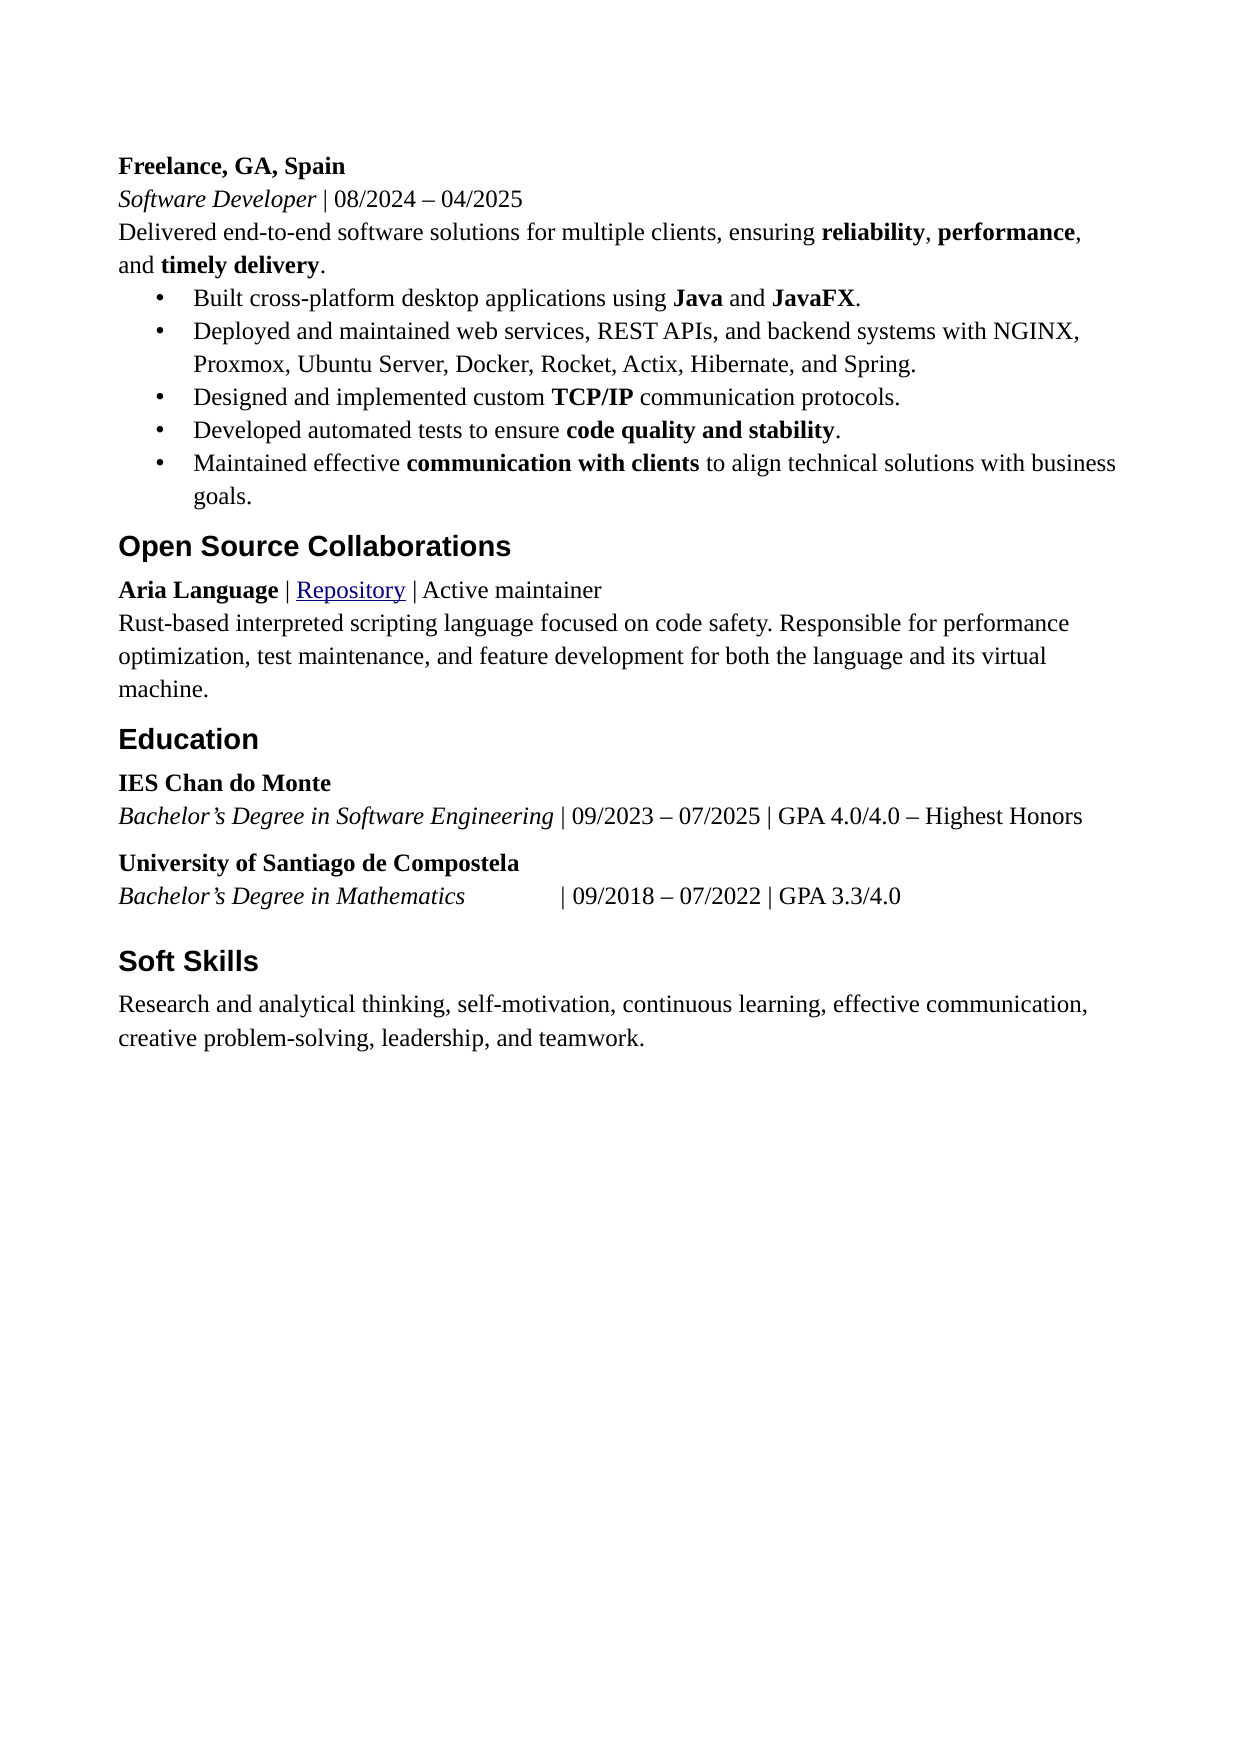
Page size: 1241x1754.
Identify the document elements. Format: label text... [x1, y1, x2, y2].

text Research and analytical thinking, self-motivation, continuous learning, effective communication, creative problem-solving, leadership, and teamwork. [118, 989, 1122, 1051]
list Deployed and maintained web services, REST APIs, and backend systems with NGINX, Proxmox, Ubuntu Server, Docker, Rocket, Actix, Hibernate, and Spring. [156, 316, 1122, 378]
text Bachelor’s Degree in Software Engineering | 09/2023 – 07/2025 | GPA 4.0/4.0 – Highest Honors [118, 801, 1122, 829]
subtitle Soft Skills [118, 943, 1122, 977]
list Designed and implemented custom TCP/IP communication protocols. [156, 382, 1122, 411]
text Software Developer | 08/2024 – 04/2025 [118, 184, 1122, 213]
list Maintained effective communication with clients to align technical solutions with business goals. [156, 448, 1122, 510]
list Built cross-platform desktop applications using Java and JavaFX. [156, 283, 1122, 312]
text IES Chan do Monte [118, 768, 1122, 796]
text Bachelor’s Degree in Mathematics | 09/2018 – 07/2022 | GPA 3.3/4.0 [118, 881, 1122, 910]
subtitle Open Source Collaborations [118, 529, 1122, 562]
subtitle Education [118, 722, 1122, 755]
text University of Santiago de Compostela [118, 848, 1122, 877]
text Aria Language | Repository | Active maintainer [118, 575, 1122, 604]
text Rust-based interpreted scripting language focused on code safety. Responsible for performance optimization, test maintenance, and feature development for both the language and its virtual machine. [118, 608, 1122, 703]
text Freelance, GA, Spain [118, 151, 1122, 180]
list Developed automated tests to ensure code quality and stability. [156, 415, 1122, 444]
text Delivered end-to-end software solutions for multiple clients, ensuring reliability, performance, and timely delivery. [118, 217, 1122, 279]
